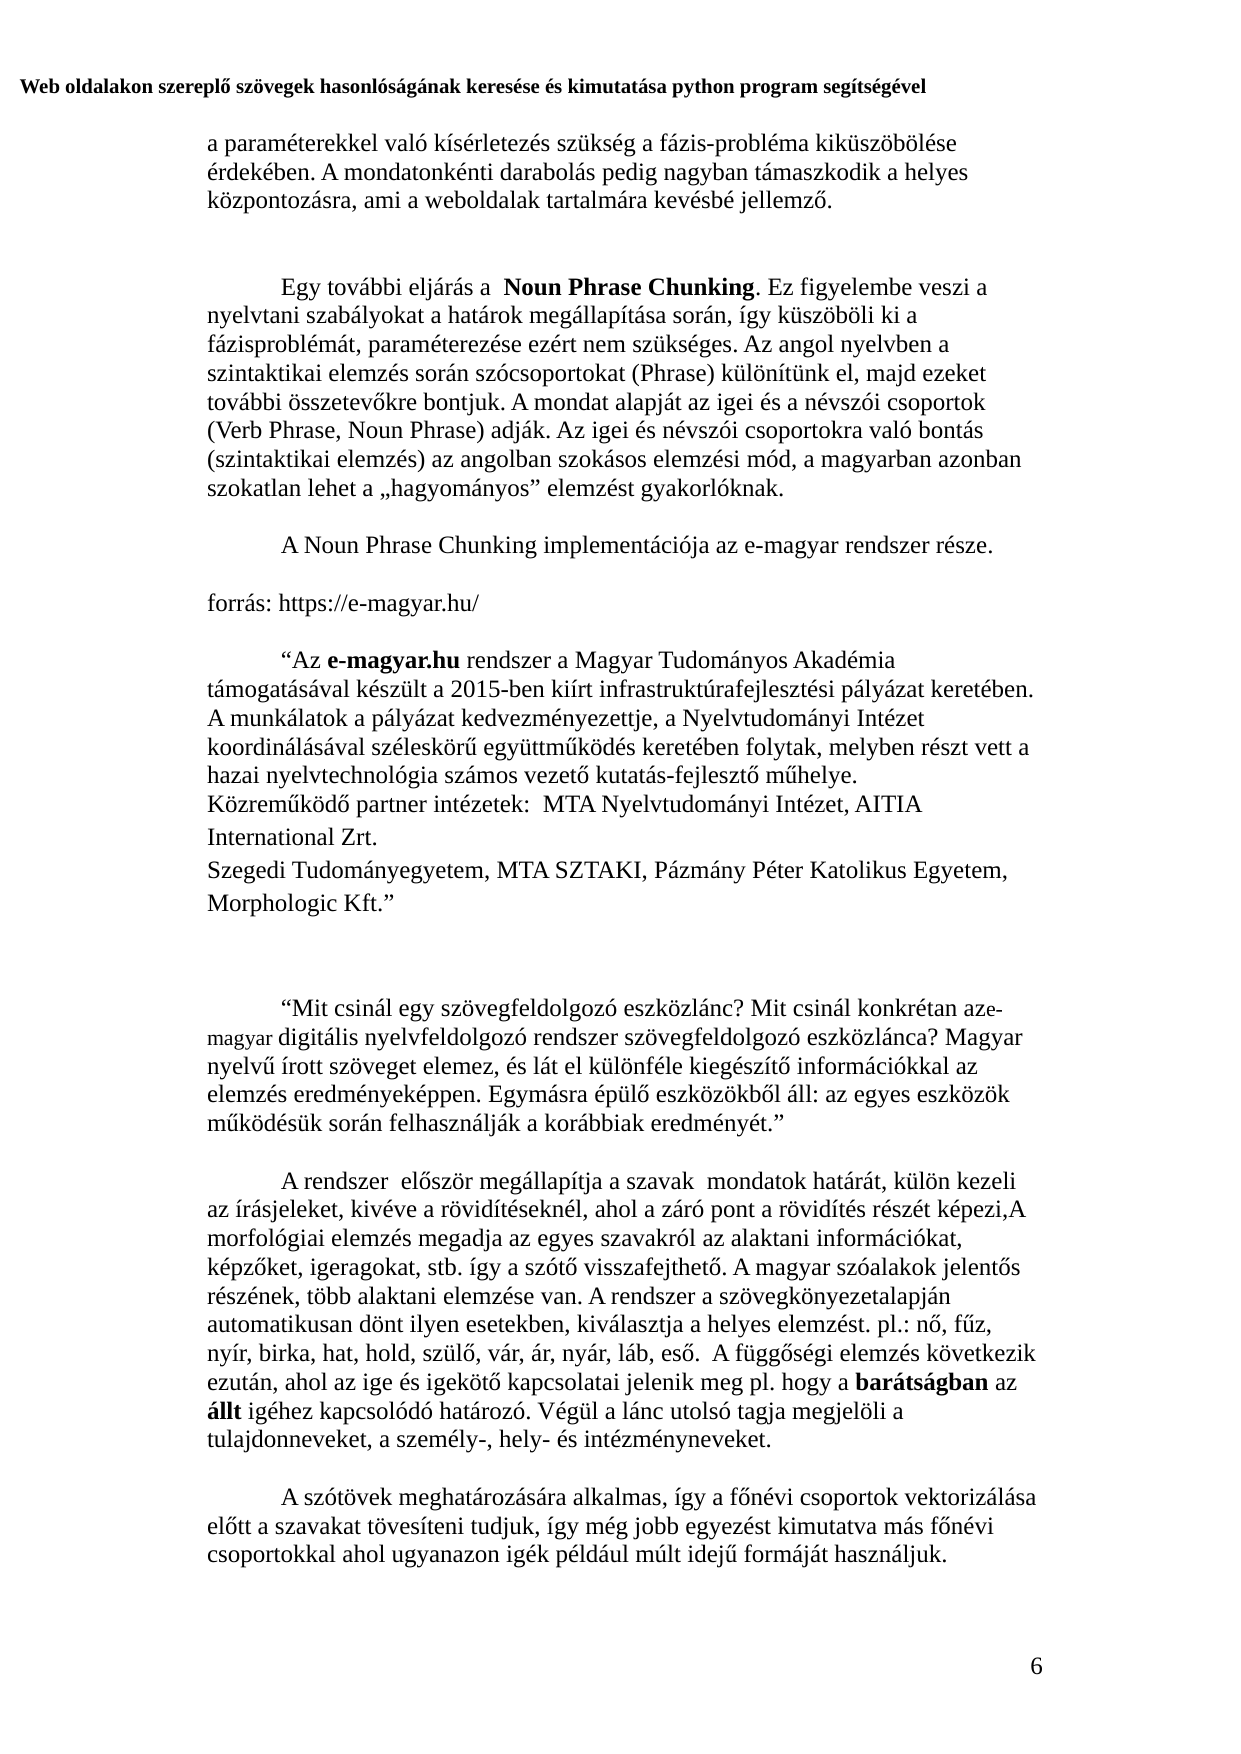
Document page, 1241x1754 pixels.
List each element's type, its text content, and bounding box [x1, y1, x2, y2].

text Közreműködő partner intézetek: MTA Nyelvtudományi Intézet, AITIA International Zrt. Szegedi Tudományegyetem, MTA SZTAKI, Pázmány Péter Katolikus Egyetem, Morphologic Kft.” [207, 789, 1042, 917]
text forrás: https://e-magyar.hu/ [207, 588, 1042, 617]
text “Az e-magyar.hu rendszer a Magyar Tudományos Akadémia támogatásával készült a 2015-ben kiírt infrastruktúrafejlesztési pályázat keretében. A munkálatok a pályázat kedvezményezettje, a Nyelvtudományi Intézet koordinálásával széleskörű együttműködés keretében folytak, melyben részt vett a hazai nyelvtechnológia számos vezető kutatás-fejlesztő műhelye. [207, 645, 1042, 789]
text Egy további eljárás a Noun Phrase Chunking. Ez figyelembe veszi a nyelvtani szabályokat a határok megállapítása során, így küszöböli ki a fázisproblémát, paraméterezése ezért nem szükséges. Az angol nyelvben a szintaktikai elemzés során szócsoportokat (Phrase) különítünk el, majd ezeket további összetevőkre bontjuk. A mondat alapját az igei és a névszói csoportok (Verb Phrase, Noun Phrase) adják. Az igei és névszói csoportokra való bontás (szintaktikai elemzés) az angolban szokásos elemzési mód, a magyarban azonban szokatlan lehet a „hagyományos” elemzést gyakorlóknak. [207, 272, 1042, 502]
text A szótövek meghatározására alkalmas, így a főnévi csoportok vektorizálása előtt a szavakat tövesíteni tudjuk, így még jobb egyezést kimutatva más főnévi csoportokkal ahol ugyanazon igék például múlt idejű formáját használjuk. [207, 1482, 1042, 1568]
text A Noun Phrase Chunking implementációja az e-magyar rendszer része. [207, 530, 1042, 559]
text A rendszer először megállapítja a szavak mondatok határát, külön kezeli az írásjeleket, kivéve a rövidítéseknél, ahol a záró pont a rövidítés részét képezi,A morfológiai elemzés megadja az egyes szavakról az alaktani információkat, képzőket, igeragokat, stb. így a szótő visszafejthető. A magyar szóalakok jelentős részének, több alaktani elemzése van. A rendszer a szövegkönyezetalapján automatikusan dönt ilyen esetekben, kiválasztja a helyes elemzést. pl.: nő, fűz, nyír, birka, hat, hold, szülő, vár, ár, nyár, láb, eső. A függőségi elemzés következik ezután, ahol az ige és igekötő kapcsolatai jelenik meg pl. hogy a barátságban az állt igéhez kapcsolódó határozó. Végül a lánc utolsó tagja megjelöli a tulajdonneveket, a személy-, hely- és intézményneveket. [207, 1166, 1042, 1453]
text “Mit csinál egy szövegfeldolgozó eszközlánc? Mit csinál konkrétan aze-magyar digitális nyelvfeldolgozó rendszer szövegfeldolgozó eszközlánca? Magyar nyelvű írott szöveget elemez, és lát el különféle kiegészítő információkkal az elemzés eredményeképpen. Egymásra épülő eszközökből áll: az egyes eszközök működésük során felhasználják a korábbiak eredményét.” [207, 993, 1042, 1137]
text a paraméterekkel való kísérletezés szükség a fázis-probléma kiküszöbölése érdekében. A mondatonkénti darabolás pedig nagyban támaszkodik a helyes központozásra, ami a weboldalak tartalmára kevésbé jellemző. [207, 128, 1042, 214]
